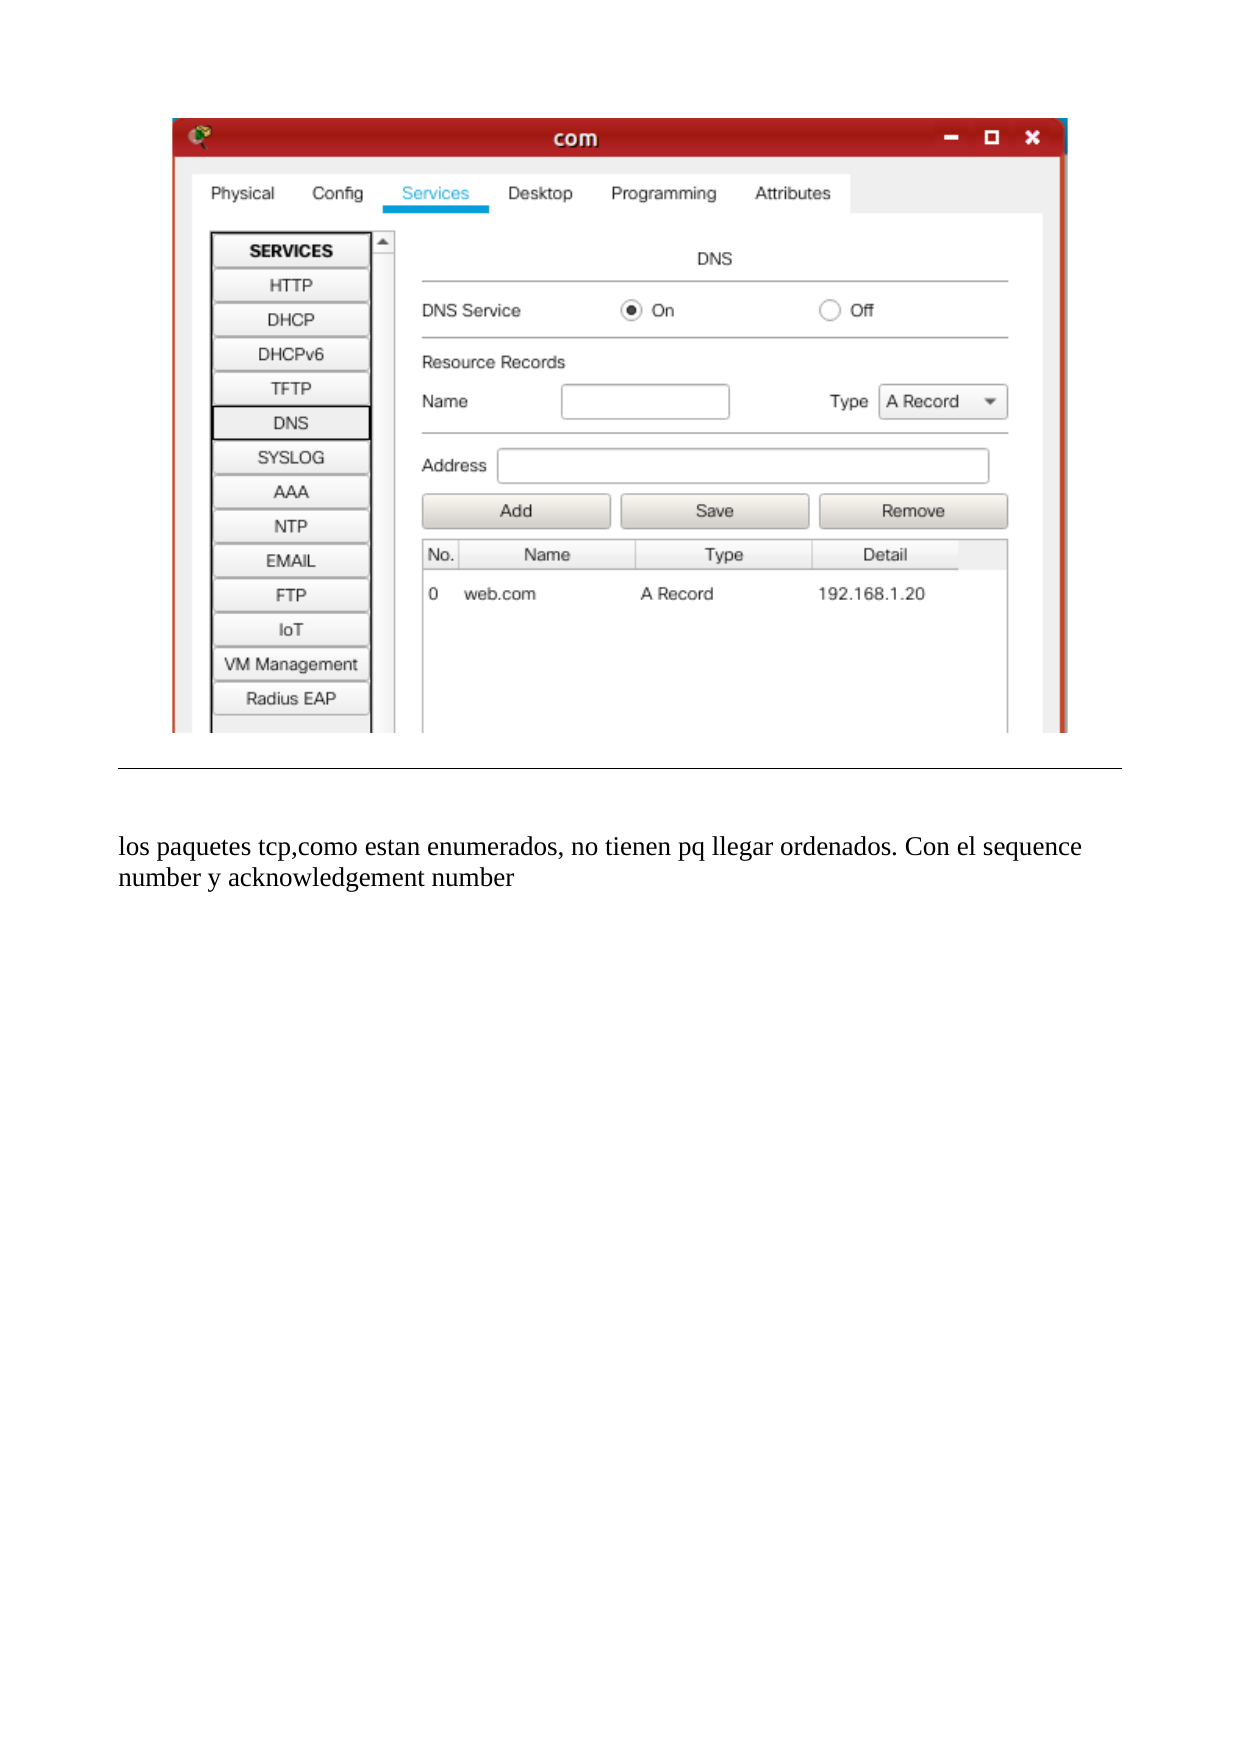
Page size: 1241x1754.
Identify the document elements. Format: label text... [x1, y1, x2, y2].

text los paquetes tcp,como estan enumerados, no tienen pq llegar ordenados. Con el sequence number y acknowledgement number [118, 830, 1122, 892]
picture [172, 118, 1068, 733]
